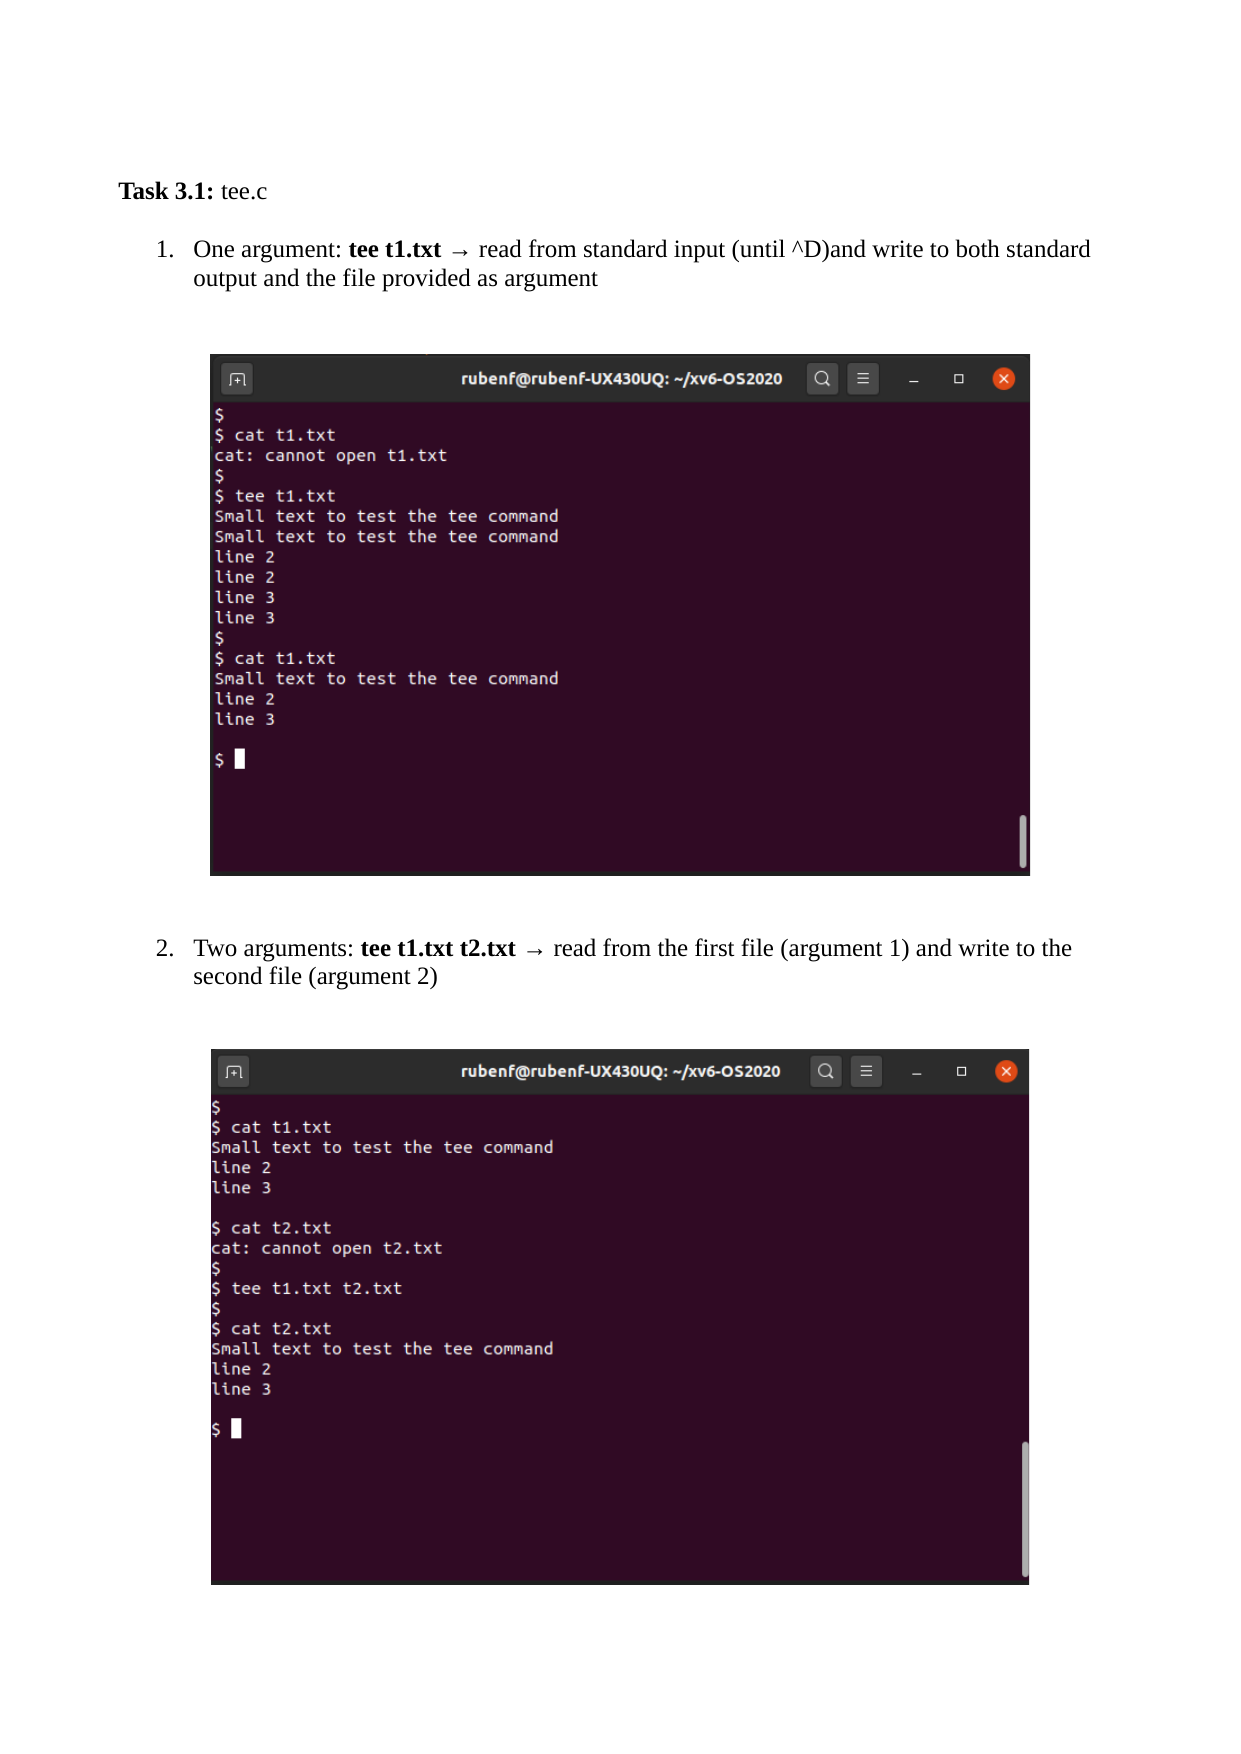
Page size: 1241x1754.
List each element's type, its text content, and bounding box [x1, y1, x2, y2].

picture [210, 354, 1031, 876]
picture [211, 1049, 1030, 1585]
list One argument: tee t1.txt → read from standard input (until ^D)and write to both standard output and the file provided as argument [156, 234, 1122, 291]
text Task 3.1: tee.c [118, 176, 1122, 205]
list Two arguments: tee t1.txt t2.txt → read from the first file (argument 1) and write to the second file (argument 2) [156, 933, 1122, 990]
